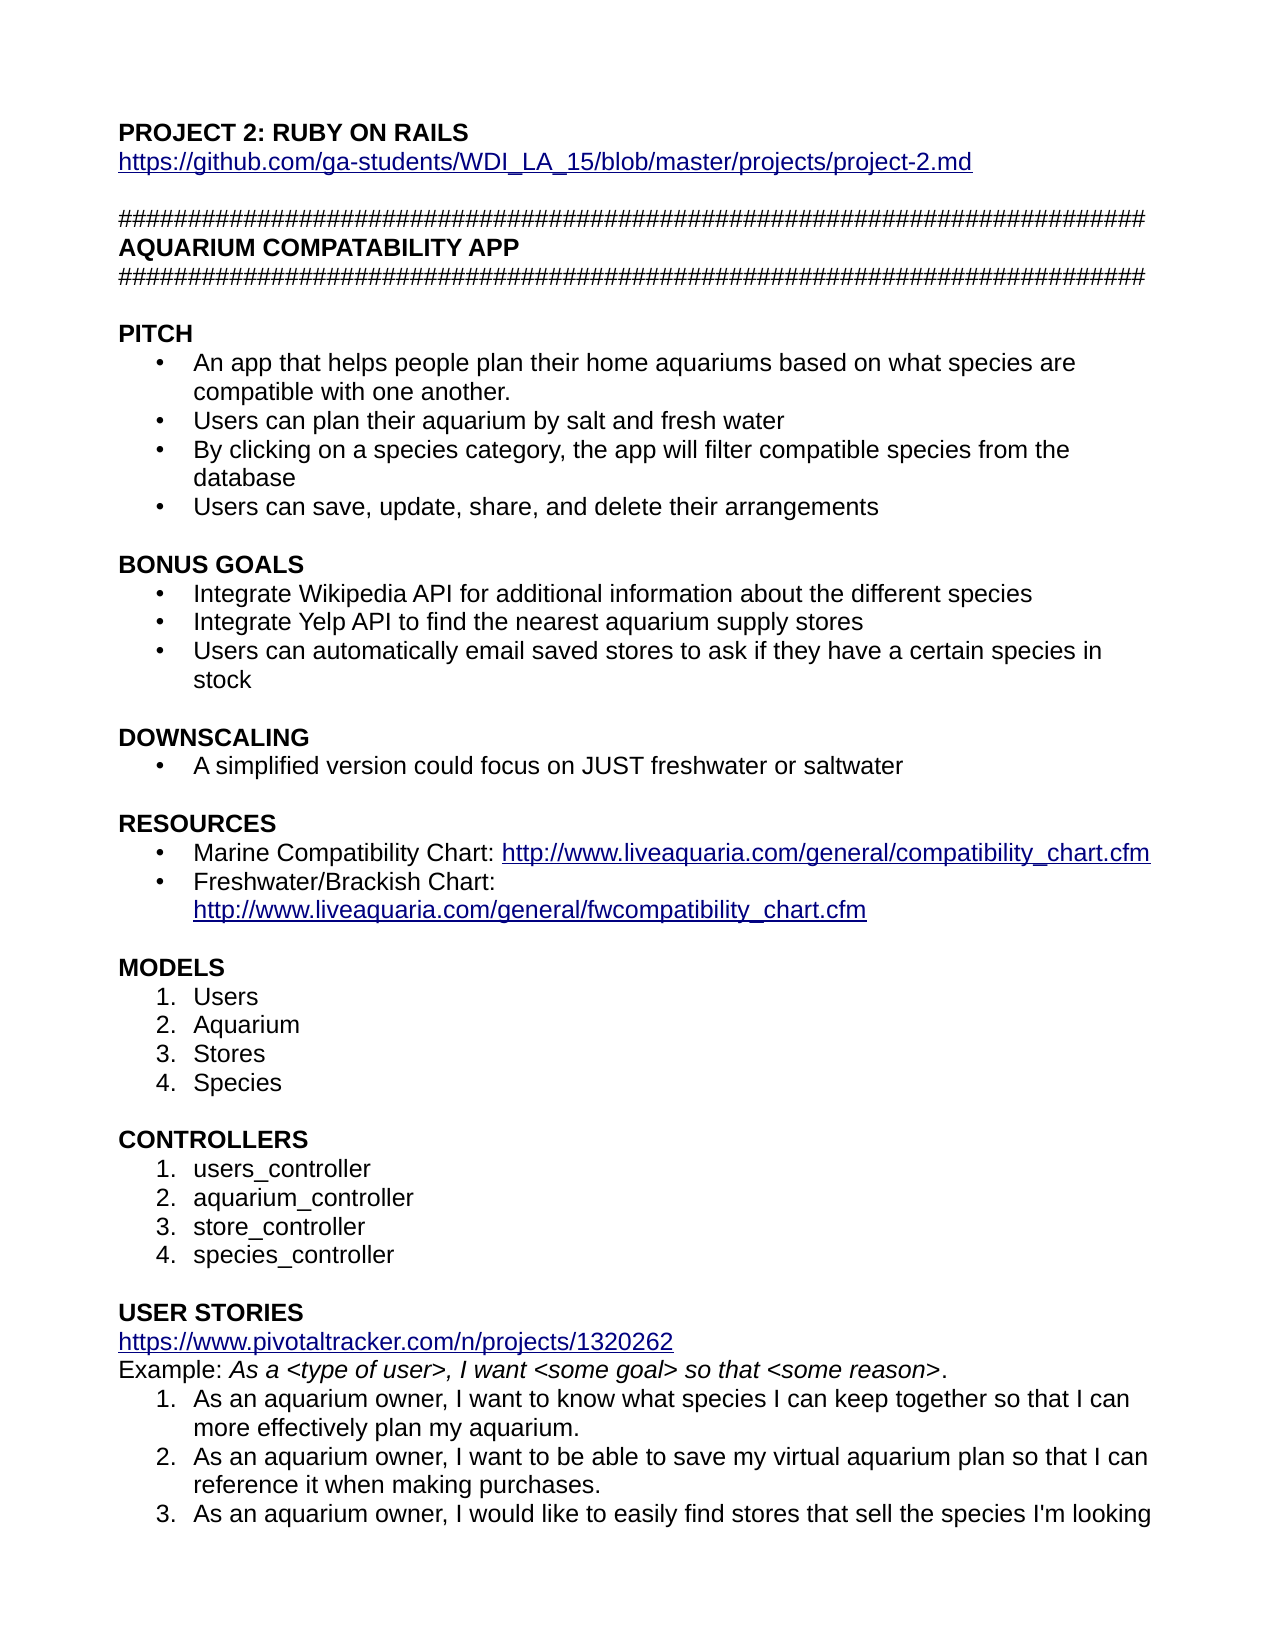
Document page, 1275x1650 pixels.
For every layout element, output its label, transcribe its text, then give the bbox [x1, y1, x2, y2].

list Stores [156, 1039, 1157, 1068]
list Integrate Yelp API to find the nearest aquarium supply stores [156, 607, 1157, 636]
list Freshwater/Brackish Chart: http://www.liveaquaria.com/general/fwcompatibility_chart.cfm [156, 867, 1157, 924]
list Users can plan their aquarium by salt and fresh water [156, 406, 1157, 434]
text ########################################################################## [118, 262, 1157, 291]
text ########################################################################## [118, 204, 1157, 233]
list By clicking on a species category, the app will filter compatible species from the database [156, 434, 1157, 492]
text MODELS [118, 953, 1157, 982]
text RESOURCES [118, 809, 1157, 838]
list Users can automatically email saved stores to ask if they have a certain species in stock [156, 636, 1157, 694]
list species_controller [156, 1240, 1157, 1269]
text PROJECT 2: RUBY ON RAILS [118, 118, 1157, 147]
text PITCH [118, 319, 1157, 348]
list An app that helps people plan their home aquariums based on what species are compatible with one another. [156, 348, 1157, 406]
list As an aquarium owner, I want to be able to save my virtual aquarium plan so that I can reference it when making purchases. [156, 1442, 1157, 1499]
text BONUS GOALS [118, 550, 1157, 578]
text CONTROLLERS [118, 1125, 1157, 1154]
list store_controller [156, 1212, 1157, 1240]
text AQUARIUM COMPATABILITY APP [118, 233, 1157, 262]
list Species [156, 1068, 1157, 1097]
list A simplified version could focus on JUST freshwater or saltwater [156, 751, 1157, 780]
list users_controller [156, 1154, 1157, 1183]
text https://www.pivotaltracker.com/n/projects/1320262 [118, 1327, 1157, 1355]
list Users [156, 982, 1157, 1010]
text DOWNSCALING [118, 723, 1157, 751]
list As an aquarium owner, I would like to easily find stores that sell the species I'm looking [156, 1499, 1157, 1528]
list Marine Compatibility Chart: http://www.liveaquaria.com/general/compatibility_chart.cfm [156, 838, 1157, 867]
text USER STORIES [118, 1298, 1157, 1327]
list Users can save, update, share, and delete their arrangements [156, 492, 1157, 521]
text https://github.com/ga-students/WDI_LA_15/blob/master/projects/project-2.md [118, 147, 1157, 176]
text Example: As a <type of user>, I want <some goal> so that <some reason>. [118, 1355, 1157, 1384]
list aquarium_controller [156, 1183, 1157, 1212]
list As an aquarium owner, I want to know what species I can keep together so that I can more effectively plan my aquarium. [156, 1384, 1157, 1442]
list Aquarium [156, 1010, 1157, 1039]
list Integrate Wikipedia API for additional information about the different species [156, 578, 1157, 607]
